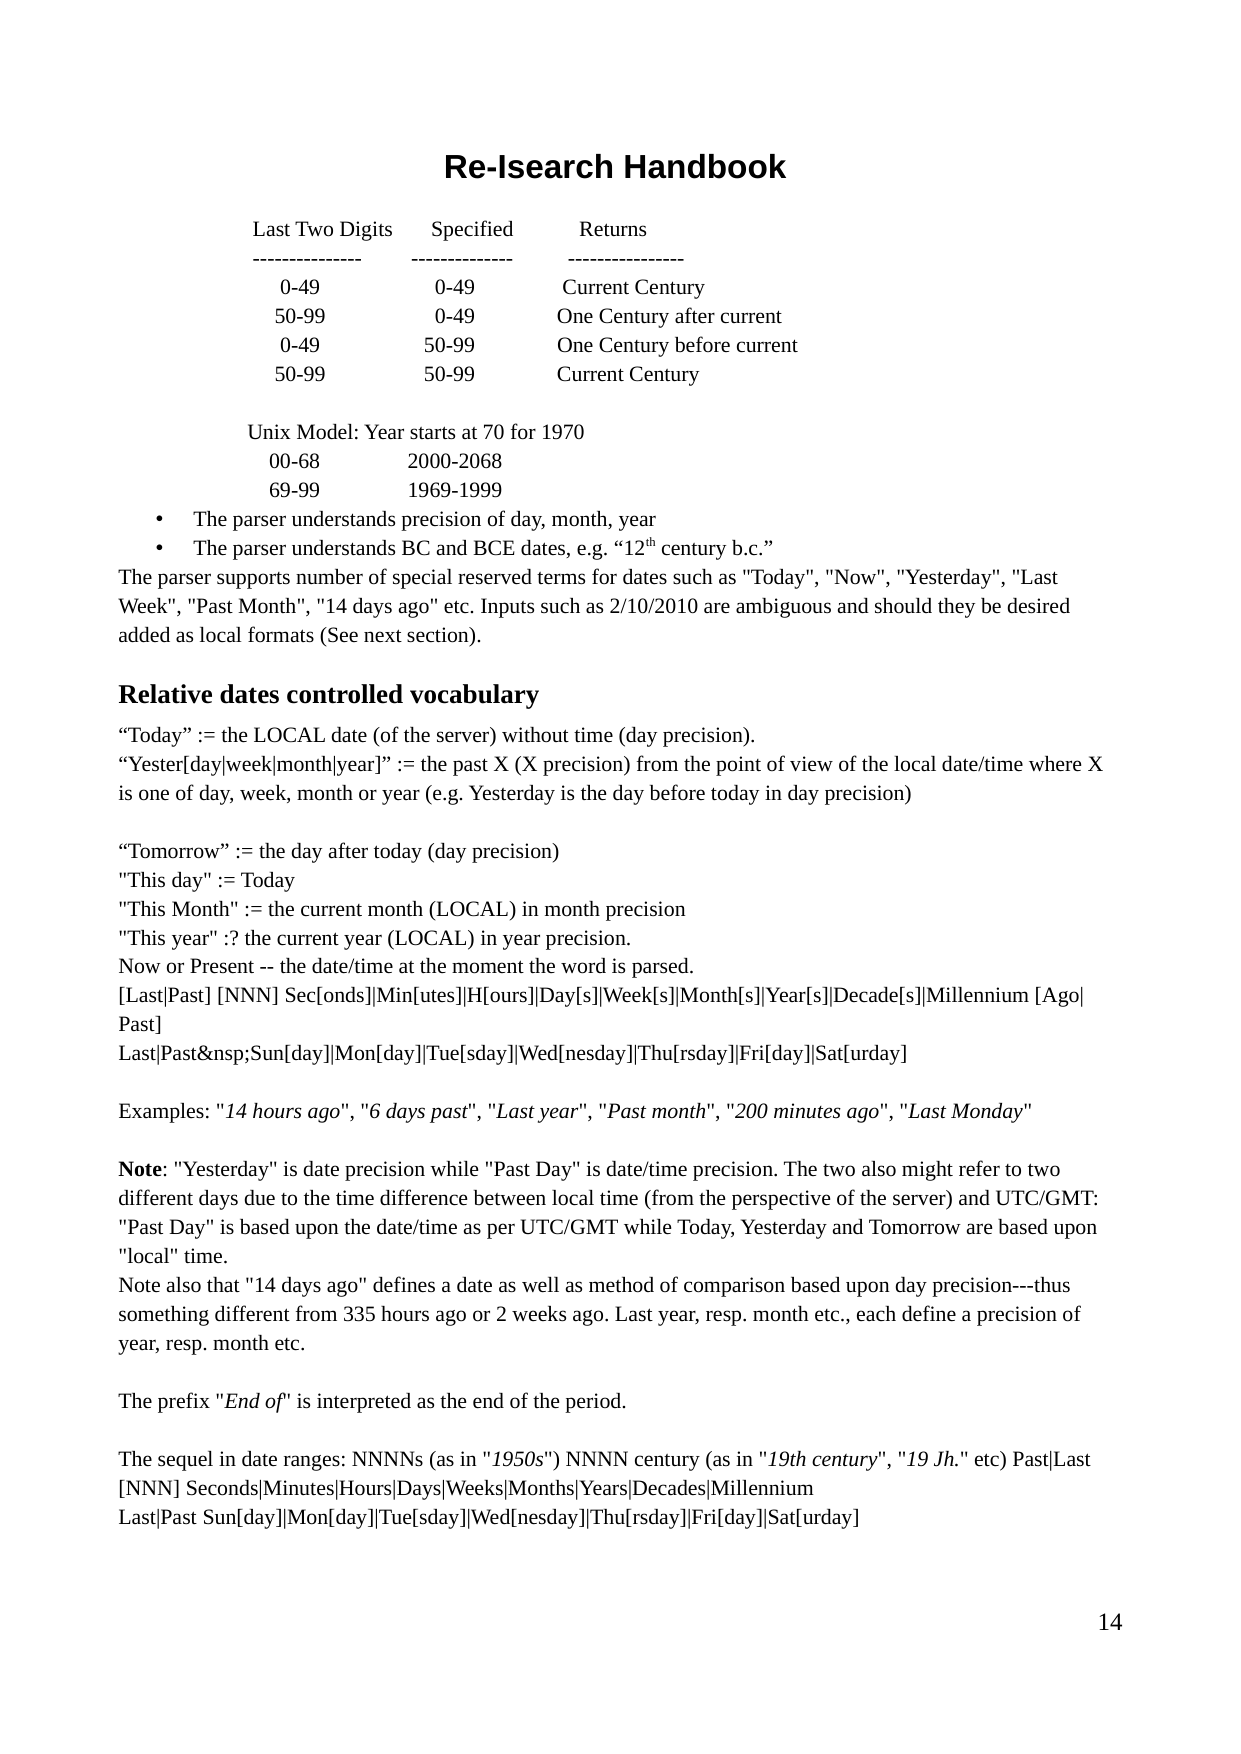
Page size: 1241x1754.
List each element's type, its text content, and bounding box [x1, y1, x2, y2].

list 0-49 50-99 One Century before current [193, 332, 1122, 357]
list Last Two Digits Specified Returns [193, 216, 1122, 241]
list The parser understands BC and BCE dates, e.g. “12th century b.c.” [156, 535, 1122, 560]
text The parser supports number of special reserved terms for dates such as "Today", "Now", "Yesterday", "Last Week", "Past Month", "14 days ago" etc. Inputs such as 2/10/2010 are ambiguous and should they be desired added as local formats (See next section). [118, 564, 1122, 647]
list Unix Model: Year starts at 70 for 1970 [193, 419, 1122, 444]
text Examples: "14 hours ago", "6 days past", "Last year", "Past month", "200 minutes ago", "Last Monday" [118, 1098, 1122, 1123]
list 0-49 0-49 Current Century [193, 274, 1122, 299]
list The parser understands precision of day, month, year [156, 506, 1122, 531]
subtitle Relative dates controlled vocabulary [118, 678, 1122, 709]
list 69-99 1969-1999 [193, 477, 1122, 502]
text The prefix "End of" is interpreted as the end of the period. [118, 1388, 1122, 1413]
list 50-99 50-99 Current Century [193, 361, 1122, 386]
text Note: "Yesterday" is date precision while "Past Day" is date/time precision. The two also might refer to two different days due to the time difference between local time (from the perspective of the server) and UTC/GMT: "Past Day" is based upon the date/time as per UTC/GMT while Today, Yesterday and Tomorrow are based upon "local" time. Note also that "14 days ago" defines a date as well as method of comparison based upon day precision---thus something different from 335 hours ago or 2 weeks ago. Last year, resp. month etc., each define a precision of year, resp. month etc. [118, 1156, 1122, 1384]
text The sequel in date ranges: NNNNs (as in "1950s") NNNN century (as in "19th century", "19 Jh." etc) Past|Last [NNN] Seconds|Minutes|Hours|Days|Weeks|Months|Years|Decades|Millennium Last|Past Sun[day]|Mon[day]|Tue[sday]|Wed[nesday]|Thu[rsday]|Fri[day]|Sat[urday] [118, 1446, 1122, 1558]
list 00-68 2000-2068 [193, 448, 1122, 473]
text “Today” := the LOCAL date (of the server) without time (day precision). “Yester[day|week|month|year]” := the past X (X precision) from the point of view of the local date/time where X is one of day, week, month or year (e.g. Yesterday is the day before today in day precision) “Tomorrow” := the day after today (day precision) "This day" := Today "This Month" := the current month (LOCAL) in month precision "This year" :? the current year (LOCAL) in year precision. Now or Present -- the date/time at the moment the word is parsed. [Last|Past] [NNN] Sec[onds]|Min[utes]|H[ours]|Day[s]|Week[s]|Month[s]|Year[s]|Decade[s]|Millennium [Ago|Past] Last|Past&nsp;Sun[day]|Mon[day]|Tue[sday]|Wed[nesday]|Thu[rsday]|Fri[day]|Sat[urday] [118, 722, 1122, 1094]
list 50-99 0-49 One Century after current [193, 303, 1122, 328]
list --------------- -------------- ---------------- [193, 245, 1122, 270]
